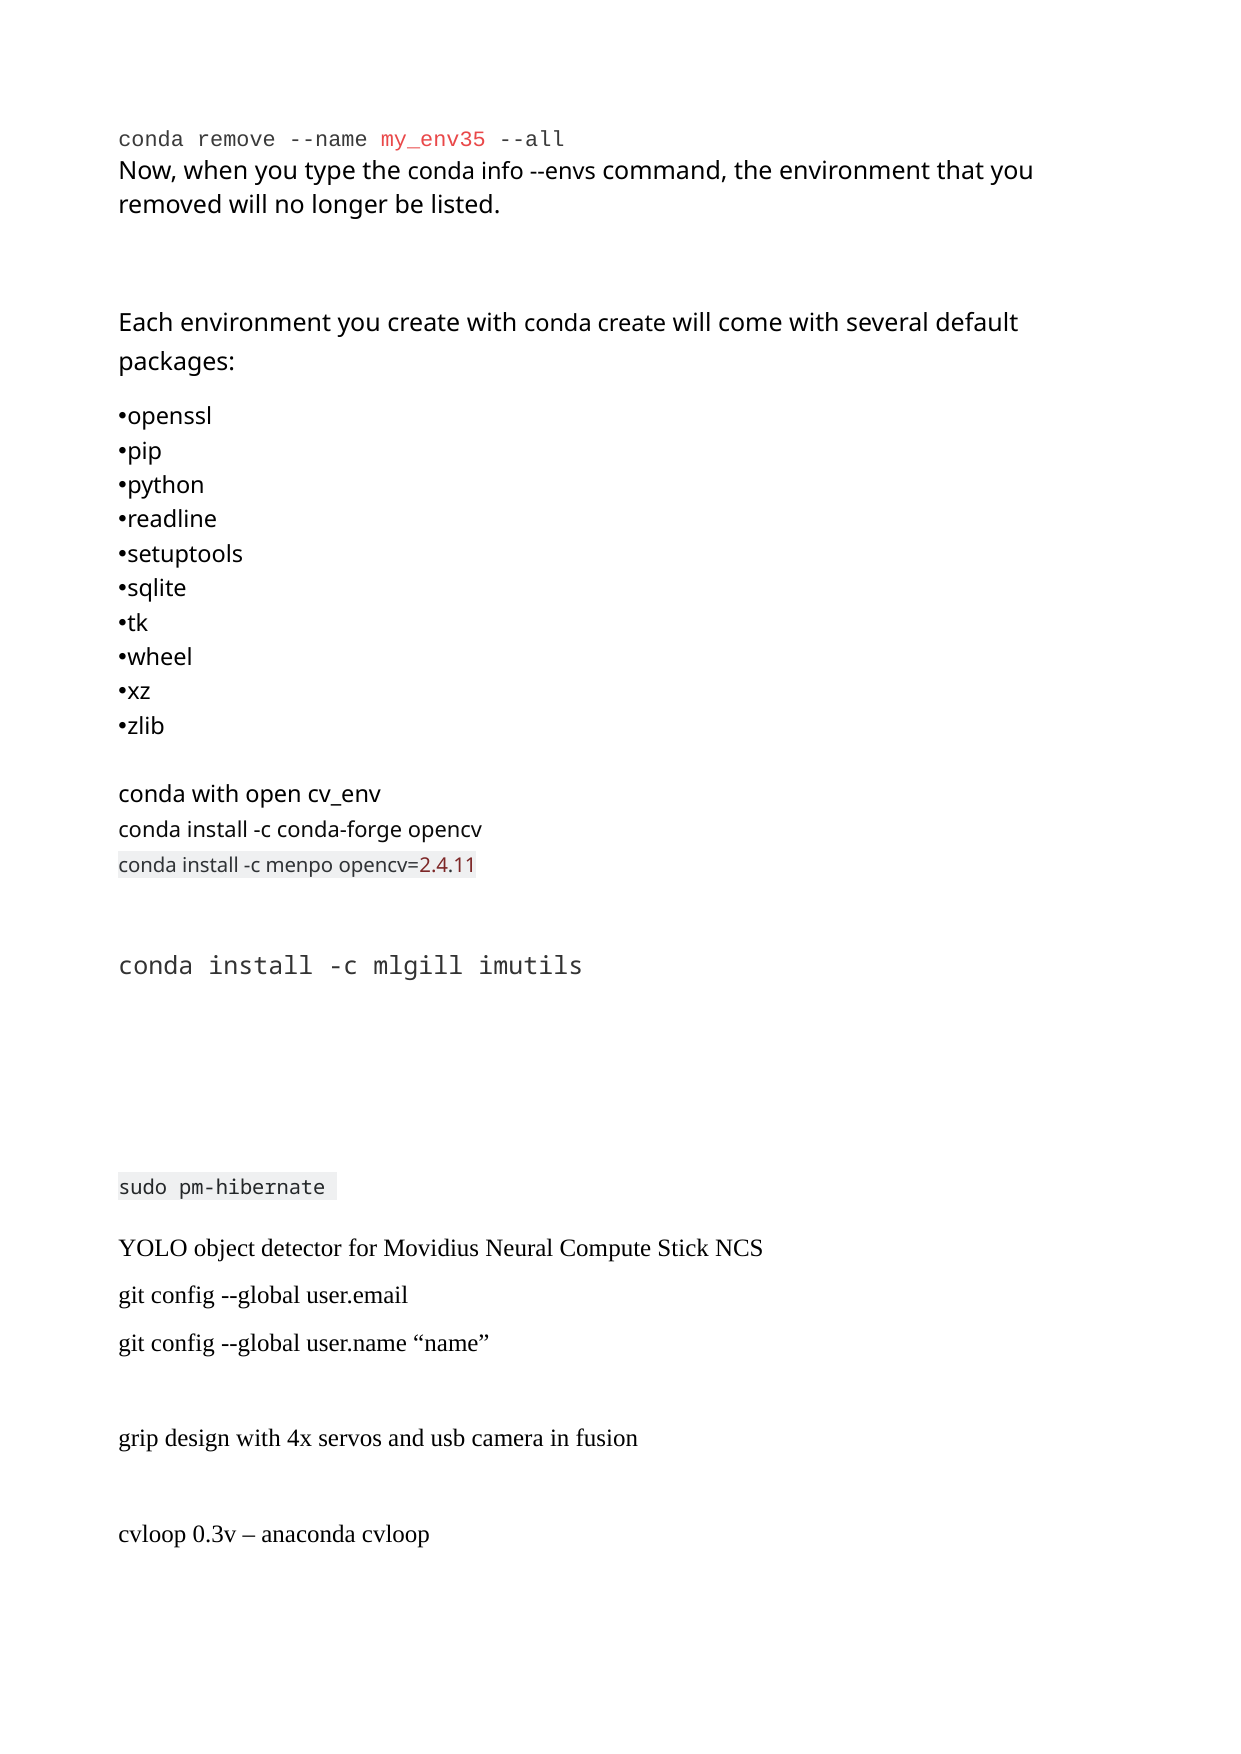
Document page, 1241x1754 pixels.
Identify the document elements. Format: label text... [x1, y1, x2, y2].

list setuptools [118, 535, 1122, 569]
list zlib [118, 707, 1122, 741]
text grip design with 4x servos and usb camera in fusion [118, 1423, 1122, 1452]
text Now, when you type the conda info --envs command, the environment that you removed will no longer be listed. [118, 152, 1122, 221]
text conda install -c conda-forge opencv [118, 810, 1122, 844]
list xz [118, 672, 1122, 707]
list openssl [118, 397, 1122, 432]
list pip [118, 432, 1122, 466]
text conda with open cv_env [118, 775, 1122, 810]
text YOLO object detector for Movidius Neural Compute Stick NCS [118, 1200, 1122, 1262]
list readline [118, 500, 1122, 535]
text conda remove --name my_env35 --all [118, 118, 1122, 152]
list sqlite [118, 569, 1122, 603]
text conda install -c mlgill imutils [118, 947, 1122, 982]
text git config --global user.email [118, 1281, 1122, 1309]
text conda install -c menpo opencv=2.4.11 [118, 844, 1122, 878]
list python [118, 466, 1122, 500]
text git config --global user.name “name” [118, 1328, 1122, 1357]
list wheel [118, 638, 1122, 672]
list tk [118, 603, 1122, 638]
text sudo pm-hibernate [118, 1172, 1122, 1200]
text cvloop 0.3v – anaconda cvloop [118, 1519, 1122, 1547]
text Each environment you create with conda create will come with several default packages: [118, 304, 1122, 378]
